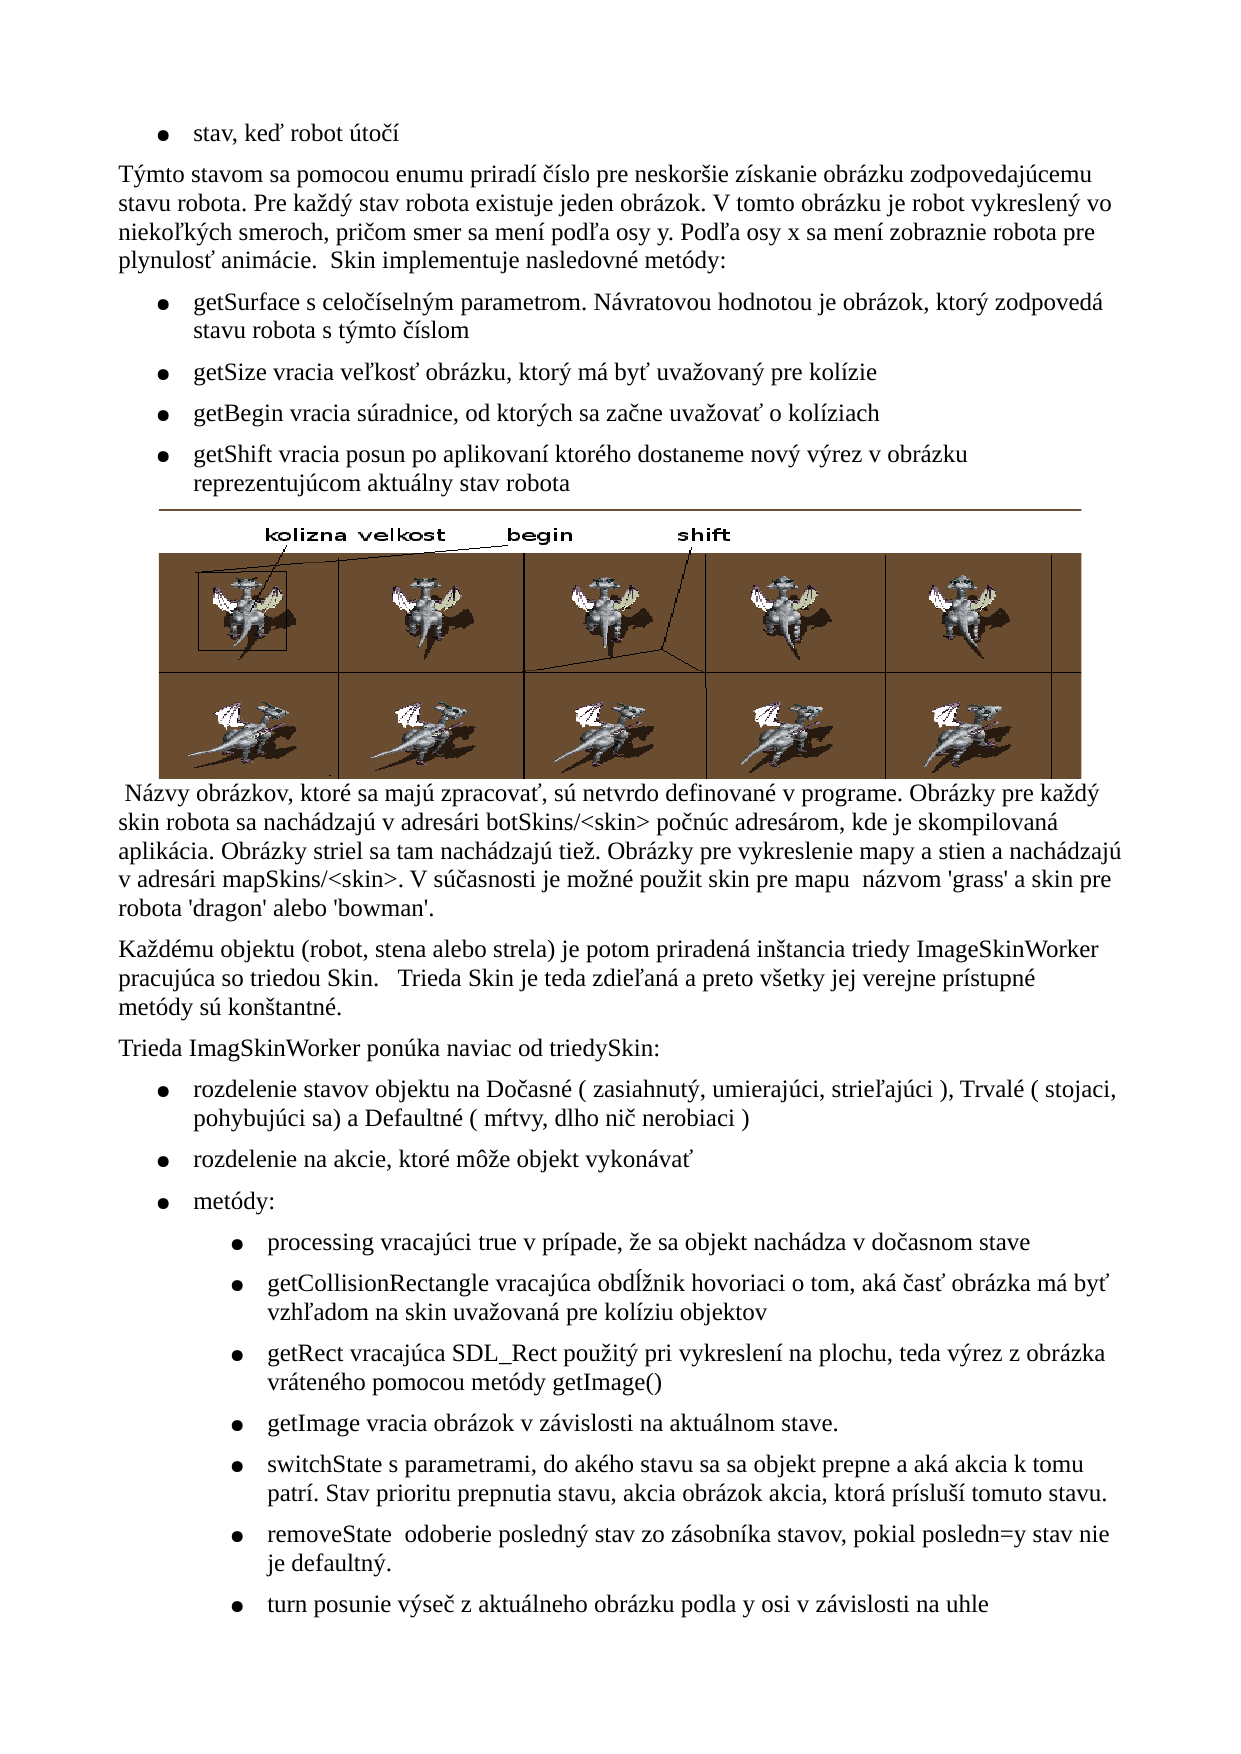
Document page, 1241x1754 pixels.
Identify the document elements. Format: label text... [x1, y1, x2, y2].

list switchState s parametrami, do akého stavu sa sa objekt prepne a aká akcia k tomu patrí. Stav prioritu prepnutia stavu, akcia obrázok akcia, ktorá prísluší tomuto stavu. [229, 1449, 1122, 1507]
list getBegin vracia súradnice, od ktorých sa začne uvažovať o kolíziach [156, 398, 1122, 427]
list getShift vracia posun po aplikovaní ktorého dostaneme nový výrez v obrázku reprezentujúcom aktuálny stav robota [156, 439, 1122, 497]
picture [158, 509, 1082, 779]
list processing vracajúci true v prípade, že sa objekt nachádza v dočasnom stave [229, 1227, 1122, 1256]
text Názvy obrázkov, ktoré sa majú zpracovať, sú netvrdo definované v programe. Obrázky pre každý skin robota sa nachádzajú v adresári botSkins/<skin> počnúc adresárom, kde je skompilovaná aplikácia. Obrázky striel sa tam nachádzajú tiež. Obrázky pre vykreslenie mapy a stien a nachádzajú v adresári mapSkins/<skin>. V súčasnosti je možné použit skin pre mapu názvom 'grass' a skin pre robota 'dragon' alebo 'bowman'. [118, 509, 1122, 922]
list getSurface s celočíselným parametrom. Návratovou hodnotou je obrázok, ktorý zodpovedá stavu robota s týmto číslom [156, 287, 1122, 344]
text Týmto stavom sa pomocou enumu priradí číslo pre neskoršie získanie obrázku zodpovedajúcemu stavu robota. Pre každý stav robota existuje jeden obrázok. V tomto obrázku je robot vykreslený vo niekoľkých smeroch, pričom smer sa mení podľa osy y. Podľa osy x sa mení zobraznie robota pre plynulosť animácie. Skin implementuje nasledovné metódy: [118, 159, 1122, 274]
list rozdelenie stavov objektu na Dočasné ( zasiahnutý, umierajúci, strieľajúci ), Trvalé ( stojaci, pohybujúci sa) a Defaultné ( mŕtvy, dlho nič nerobiaci ) [156, 1074, 1122, 1132]
list getCollisionRectangle vracajúca obdĺžnik hovoriaci o tom, aká časť obrázka má byť vzhľadom na skin uvažovaná pre kolíziu objektov [229, 1268, 1122, 1326]
list turn posunie výseč z aktuálneho obrázku podla y osi v závislosti na uhle [229, 1589, 1122, 1618]
text Trieda ImagSkinWorker ponúka naviac od triedySkin: [118, 1033, 1122, 1062]
list getImage vracia obrázok v závislosti na aktuálnom stave. [229, 1408, 1122, 1437]
list getRect vracajúca SDL_Rect použitý pri vykreslení na plochu, teda výrez z obrázka vráteného pomocou metódy getImage() [229, 1338, 1122, 1396]
list getSize vracia veľkosť obrázku, ktorý má byť uvažovaný pre kolízie [156, 357, 1122, 386]
list stav, keď robot útočí [156, 118, 1122, 147]
list metódy: [156, 1186, 1122, 1214]
list rozdelenie na akcie, ktoré môže objekt vykonávať [156, 1144, 1122, 1173]
text Každému objektu (robot, stena alebo strela) je potom priradená inštancia triedy ImageSkinWorker pracujúca so triedou Skin. Trieda Skin je teda zdieľaná a preto všetky jej verejne prístupné metódy sú konštantné. [118, 934, 1122, 1021]
list removeState odoberie posledný stav zo zásobníka stavov, pokial posledn=y stav nie je defaultný. [229, 1519, 1122, 1577]
